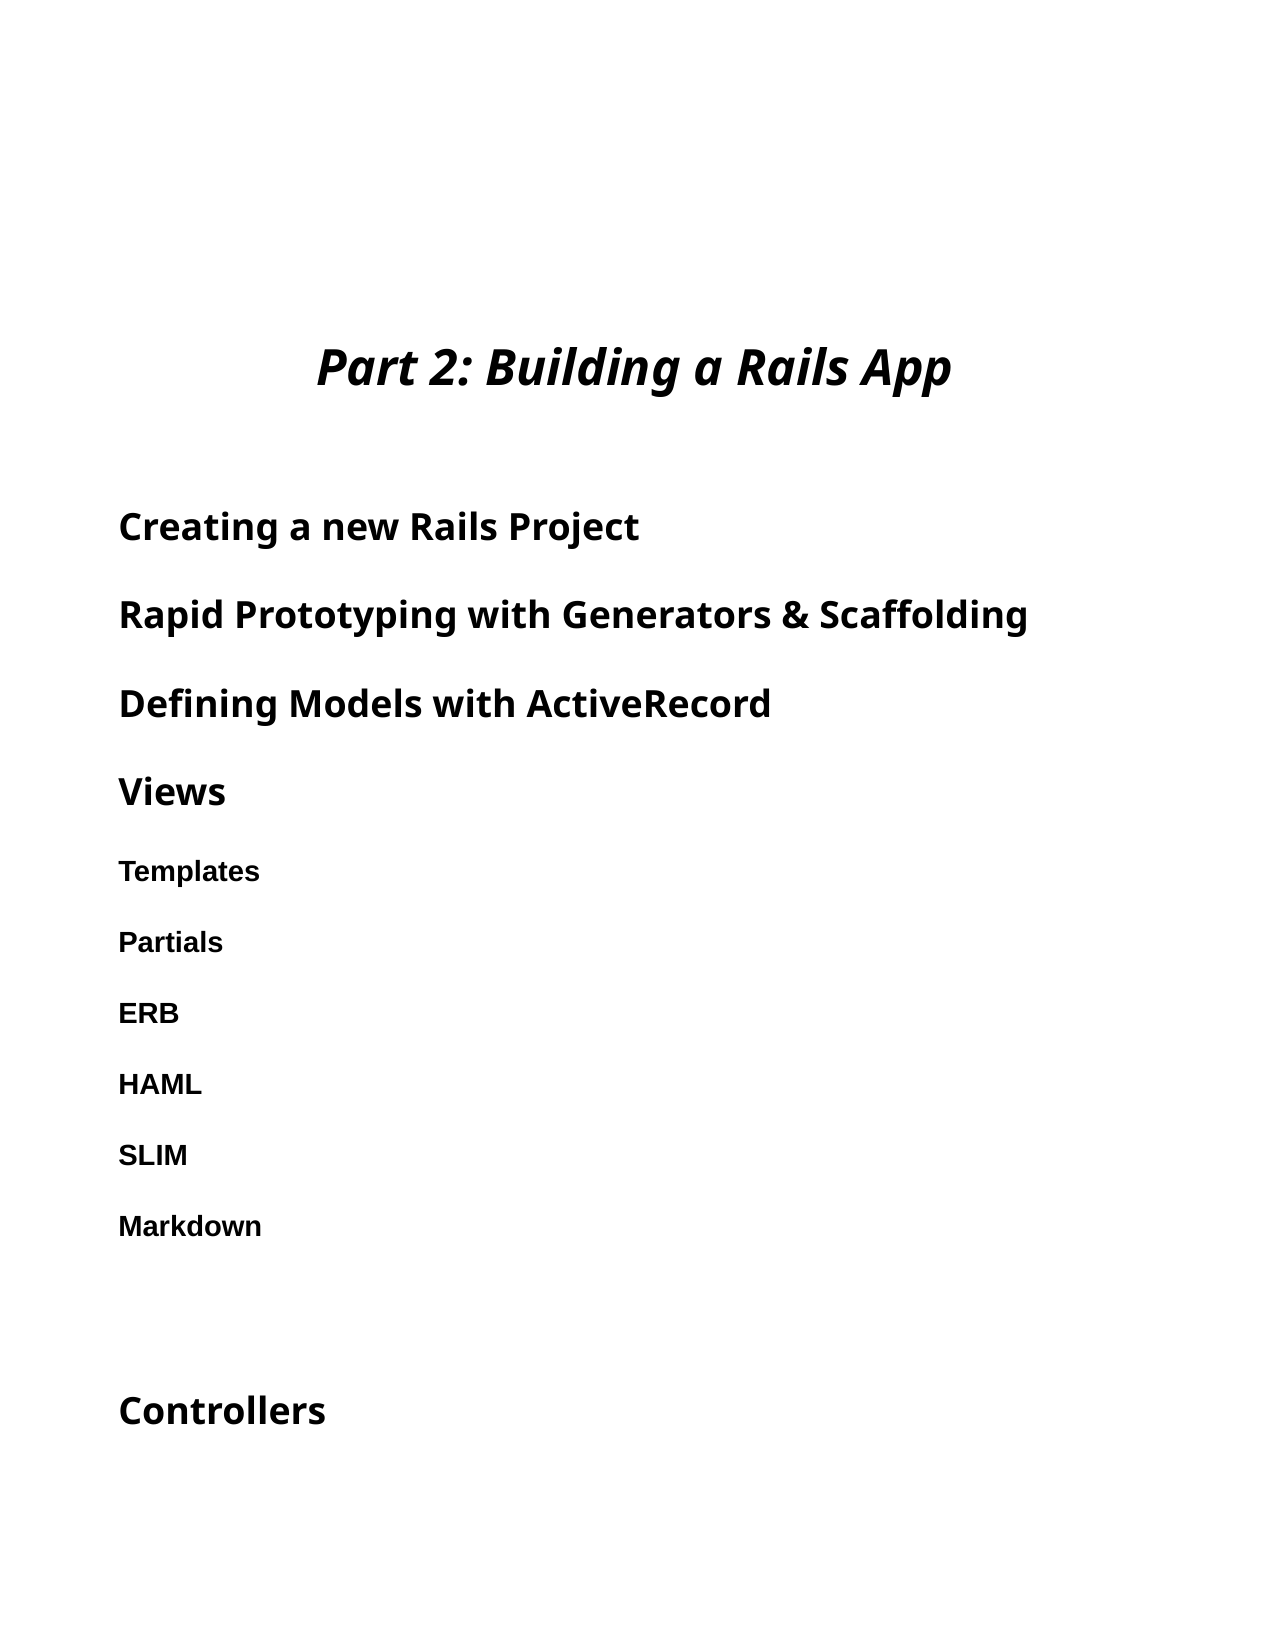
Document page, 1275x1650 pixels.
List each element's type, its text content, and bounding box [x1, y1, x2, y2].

subtitle Rapid Prototyping with Generators & Scaffolding [118, 588, 1157, 639]
subtitle HAML [118, 1067, 1157, 1101]
subtitle SLIM [118, 1138, 1157, 1172]
subtitle Part 2: Building a Rails App [118, 332, 1157, 400]
subtitle Defining Models with ActiveRecord [118, 677, 1157, 728]
subtitle Creating a new Rails Project [118, 500, 1157, 551]
subtitle Controllers [118, 1385, 1157, 1436]
subtitle Markdown [118, 1209, 1157, 1243]
subtitle ERB [118, 996, 1157, 1029]
subtitle Partials [118, 925, 1157, 958]
subtitle Views [118, 765, 1157, 816]
subtitle Templates [118, 854, 1157, 887]
